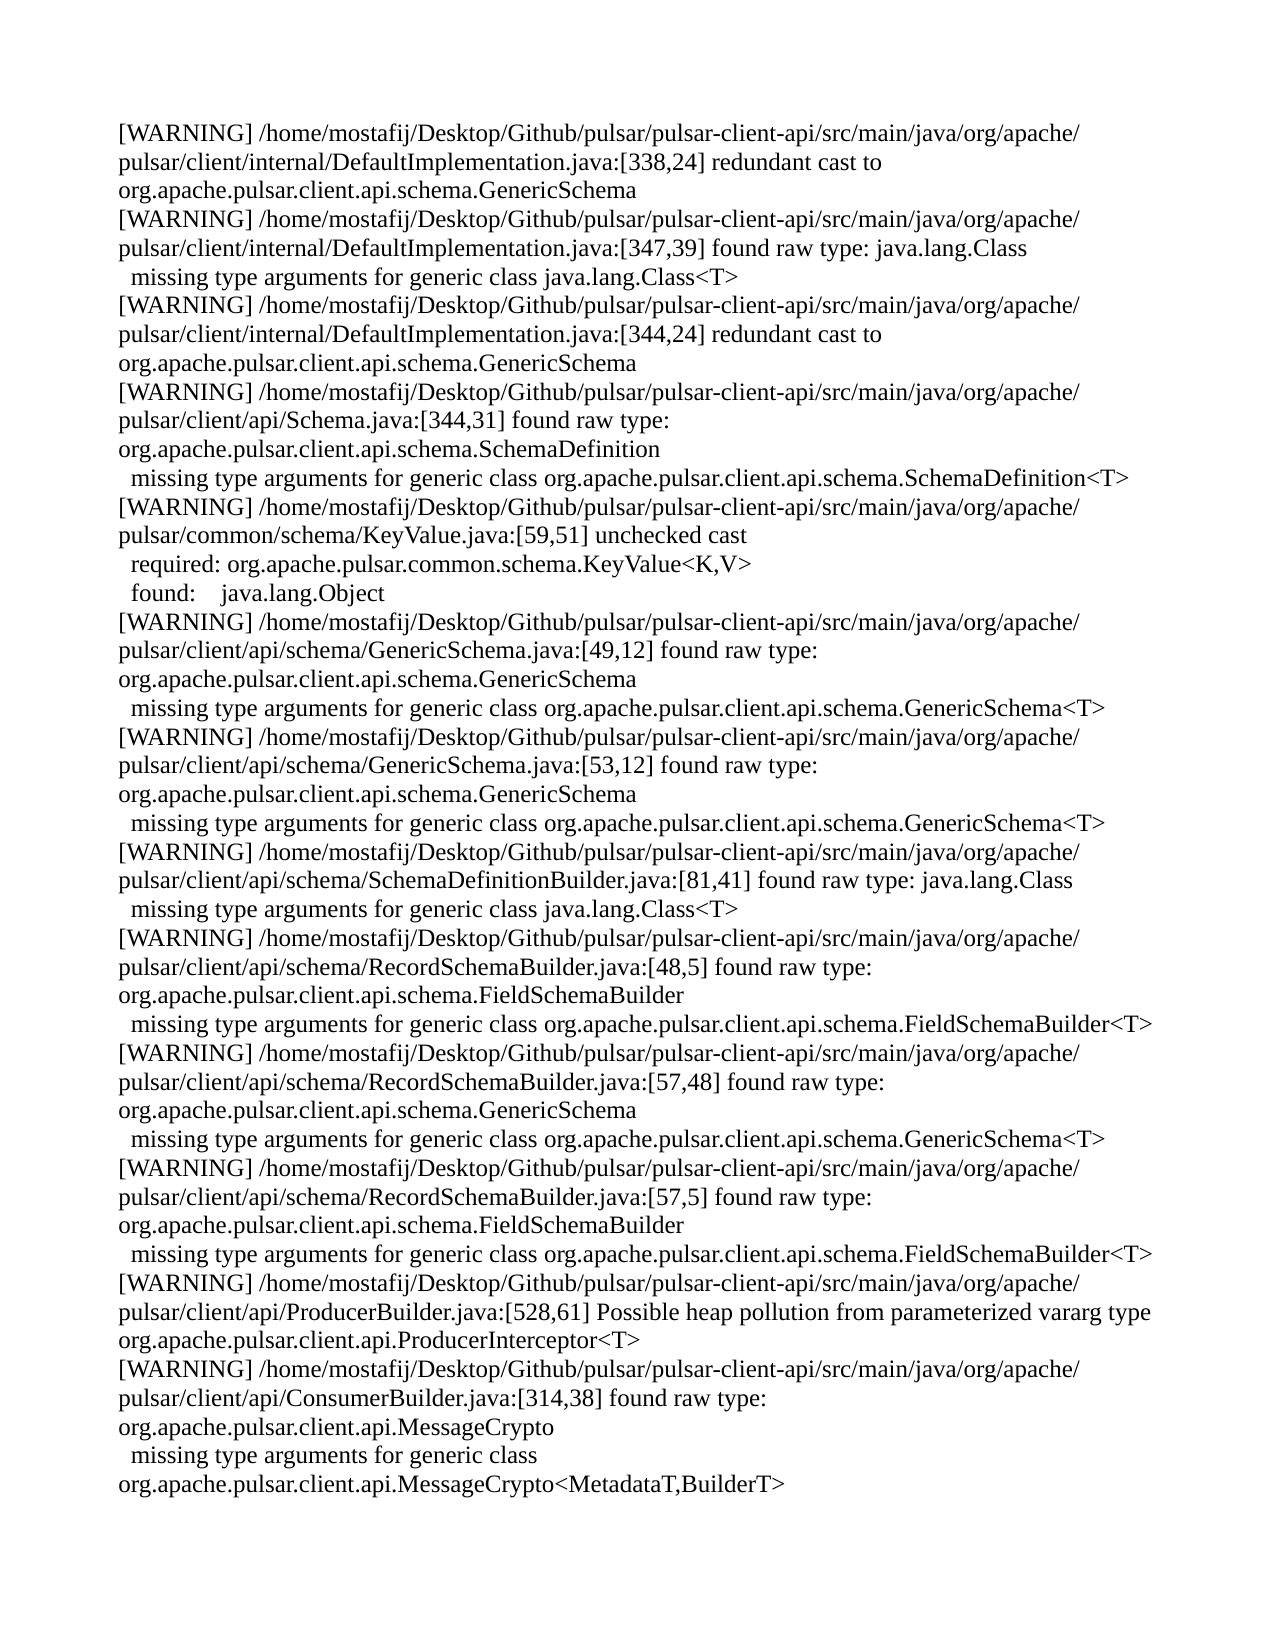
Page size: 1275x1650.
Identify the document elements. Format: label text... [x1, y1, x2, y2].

text [WARNING] /home/mostafij/Desktop/Github/pulsar/pulsar-client-api/src/main/java/org/apache/pulsar/client/api/schema/RecordSchemaBuilder.java:[57,5] found raw type: org.apache.pulsar.client.api.schema.FieldSchemaBuilder [118, 1153, 1157, 1239]
text found: java.lang.Object [118, 578, 1157, 607]
text missing type arguments for generic class java.lang.Class<T> [118, 894, 1157, 923]
text required: org.apache.pulsar.common.schema.KeyValue<K,V> [118, 549, 1157, 578]
text [WARNING] /home/mostafij/Desktop/Github/pulsar/pulsar-client-api/src/main/java/org/apache/pulsar/client/internal/DefaultImplementation.java:[344,24] redundant cast to org.apache.pulsar.client.api.schema.GenericSchema [118, 291, 1157, 377]
text [WARNING] /home/mostafij/Desktop/Github/pulsar/pulsar-client-api/src/main/java/org/apache/pulsar/client/api/schema/GenericSchema.java:[49,12] found raw type: org.apache.pulsar.client.api.schema.GenericSchema [118, 607, 1157, 693]
text missing type arguments for generic class org.apache.pulsar.client.api.schema.FieldSchemaBuilder<T> [118, 1009, 1157, 1038]
text [WARNING] /home/mostafij/Desktop/Github/pulsar/pulsar-client-api/src/main/java/org/apache/pulsar/client/api/schema/SchemaDefinitionBuilder.java:[81,41] found raw type: java.lang.Class [118, 837, 1157, 894]
text [WARNING] /home/mostafij/Desktop/Github/pulsar/pulsar-client-api/src/main/java/org/apache/pulsar/common/schema/KeyValue.java:[59,51] unchecked cast [118, 492, 1157, 549]
text missing type arguments for generic class org.apache.pulsar.client.api.schema.FieldSchemaBuilder<T> [118, 1239, 1157, 1268]
text missing type arguments for generic class org.apache.pulsar.client.api.MessageCrypto<MetadataT,BuilderT> [118, 1441, 1157, 1498]
text missing type arguments for generic class java.lang.Class<T> [118, 262, 1157, 291]
text [WARNING] /home/mostafij/Desktop/Github/pulsar/pulsar-client-api/src/main/java/org/apache/pulsar/client/internal/DefaultImplementation.java:[338,24] redundant cast to org.apache.pulsar.client.api.schema.GenericSchema [118, 118, 1157, 204]
text missing type arguments for generic class org.apache.pulsar.client.api.schema.GenericSchema<T> [118, 1124, 1157, 1153]
text missing type arguments for generic class org.apache.pulsar.client.api.schema.SchemaDefinition<T> [118, 463, 1157, 492]
text [WARNING] /home/mostafij/Desktop/Github/pulsar/pulsar-client-api/src/main/java/org/apache/pulsar/client/api/ProducerBuilder.java:[528,61] Possible heap pollution from parameterized vararg type org.apache.pulsar.client.api.ProducerInterceptor<T> [118, 1268, 1157, 1354]
text [WARNING] /home/mostafij/Desktop/Github/pulsar/pulsar-client-api/src/main/java/org/apache/pulsar/client/api/schema/GenericSchema.java:[53,12] found raw type: org.apache.pulsar.client.api.schema.GenericSchema [118, 722, 1157, 808]
text missing type arguments for generic class org.apache.pulsar.client.api.schema.GenericSchema<T> [118, 693, 1157, 722]
text missing type arguments for generic class org.apache.pulsar.client.api.schema.GenericSchema<T> [118, 808, 1157, 837]
text [WARNING] /home/mostafij/Desktop/Github/pulsar/pulsar-client-api/src/main/java/org/apache/pulsar/client/internal/DefaultImplementation.java:[347,39] found raw type: java.lang.Class [118, 204, 1157, 262]
text [WARNING] /home/mostafij/Desktop/Github/pulsar/pulsar-client-api/src/main/java/org/apache/pulsar/client/api/ConsumerBuilder.java:[314,38] found raw type: org.apache.pulsar.client.api.MessageCrypto [118, 1354, 1157, 1441]
text [WARNING] /home/mostafij/Desktop/Github/pulsar/pulsar-client-api/src/main/java/org/apache/pulsar/client/api/schema/RecordSchemaBuilder.java:[48,5] found raw type: org.apache.pulsar.client.api.schema.FieldSchemaBuilder [118, 923, 1157, 1009]
text [WARNING] /home/mostafij/Desktop/Github/pulsar/pulsar-client-api/src/main/java/org/apache/pulsar/client/api/Schema.java:[344,31] found raw type: org.apache.pulsar.client.api.schema.SchemaDefinition [118, 377, 1157, 463]
text [WARNING] /home/mostafij/Desktop/Github/pulsar/pulsar-client-api/src/main/java/org/apache/pulsar/client/api/schema/RecordSchemaBuilder.java:[57,48] found raw type: org.apache.pulsar.client.api.schema.GenericSchema [118, 1038, 1157, 1124]
